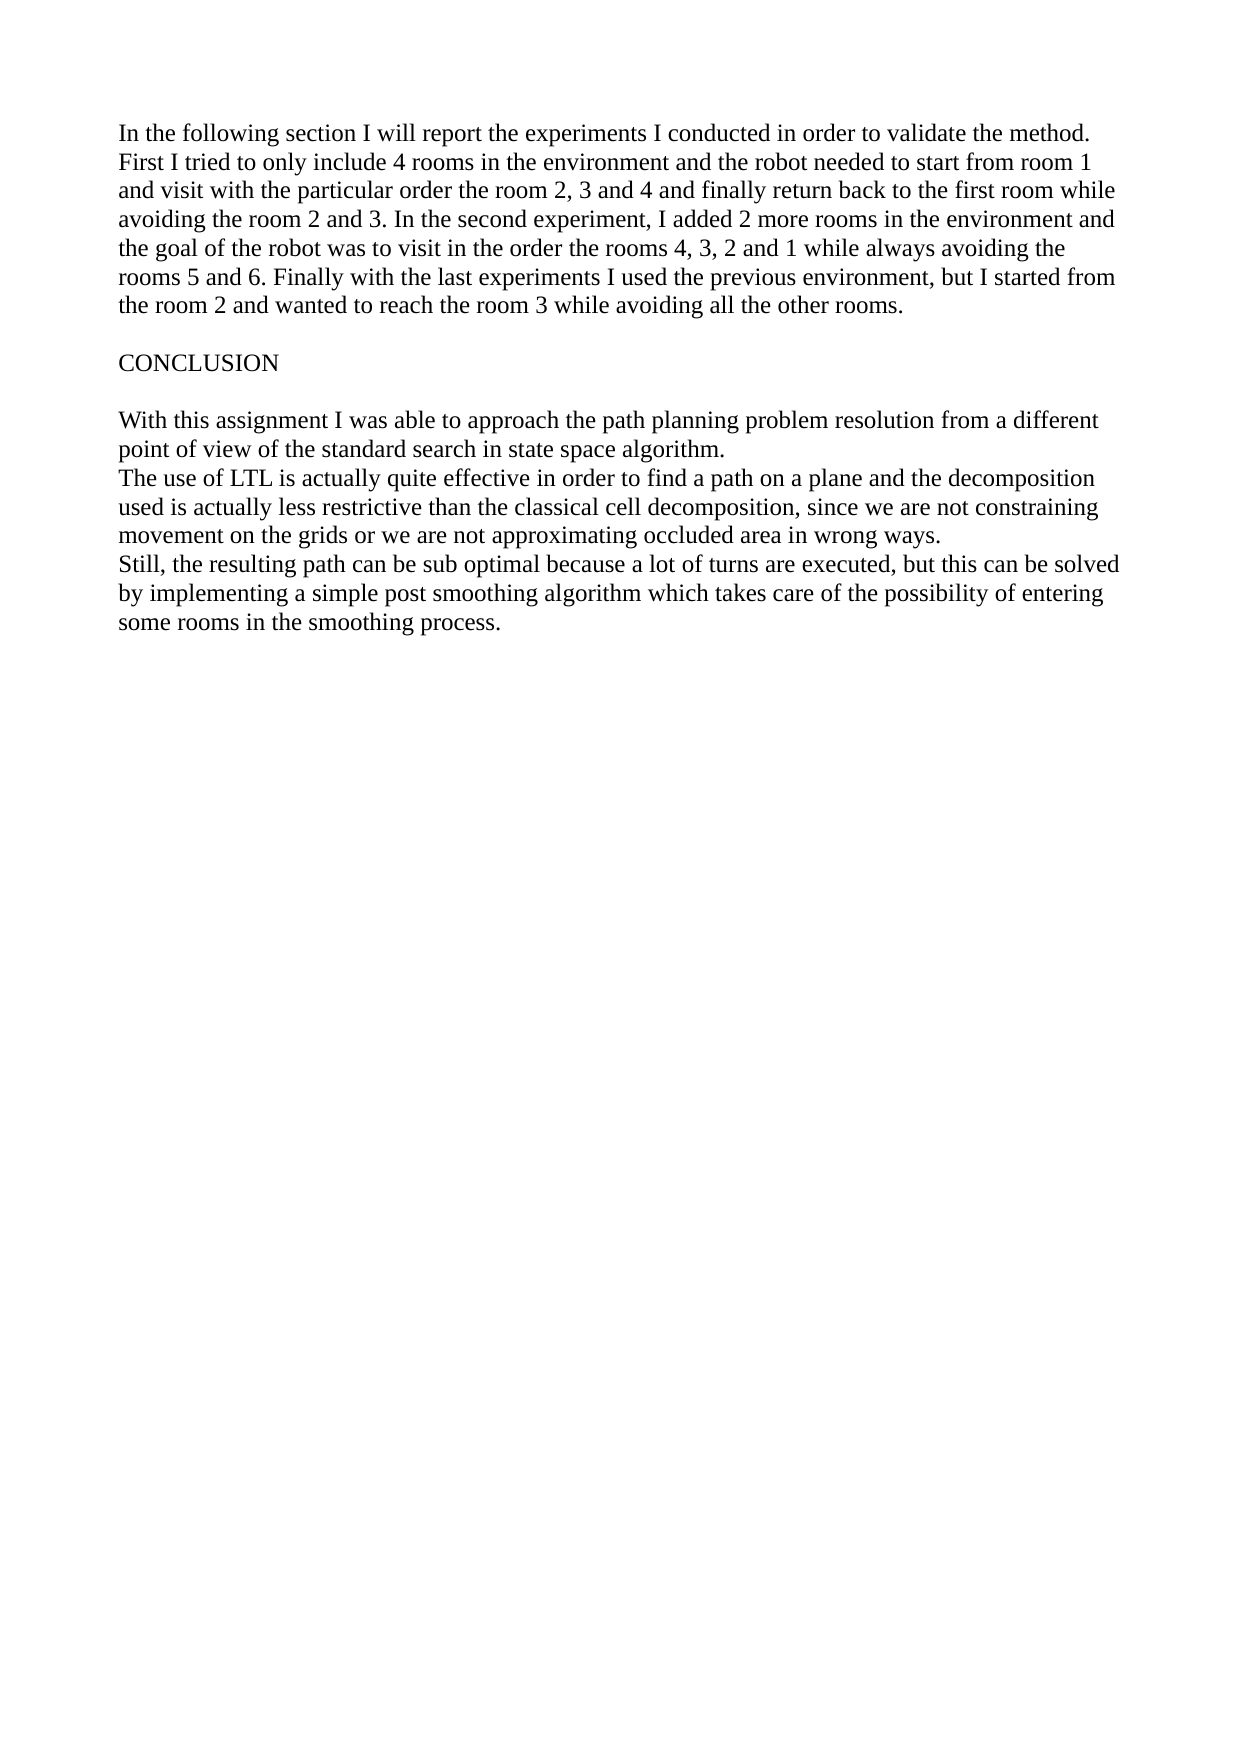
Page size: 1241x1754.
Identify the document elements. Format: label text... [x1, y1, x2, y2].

text Still, the resulting path can be sub optimal because a lot of turns are executed, but this can be solved by implementing a simple post smoothing algorithm which takes care of the possibility of entering some rooms in the smoothing process. [118, 549, 1122, 636]
text With this assignment I was able to approach the path planning problem resolution from a different point of view of the standard search in state space algorithm. [118, 406, 1122, 463]
text CONCLUSION [118, 348, 1122, 377]
text In the following section I will report the experiments I conducted in order to validate the method. First I tried to only include 4 rooms in the environment and the robot needed to start from room 1 and visit with the particular order the room 2, 3 and 4 and finally return back to the first room while avoiding the room 2 and 3. In the second experiment, I added 2 more rooms in the environment and the goal of the robot was to visit in the order the rooms 4, 3, 2 and 1 while always avoiding the rooms 5 and 6. Finally with the last experiments I used the previous environment, but I started from the room 2 and wanted to reach the room 3 while avoiding all the other rooms. [118, 118, 1122, 319]
text The use of LTL is actually quite effective in order to find a path on a plane and the decomposition used is actually less restrictive than the classical cell decomposition, since we are not constraining movement on the grids or we are not approximating occluded area in wrong ways. [118, 463, 1122, 549]
